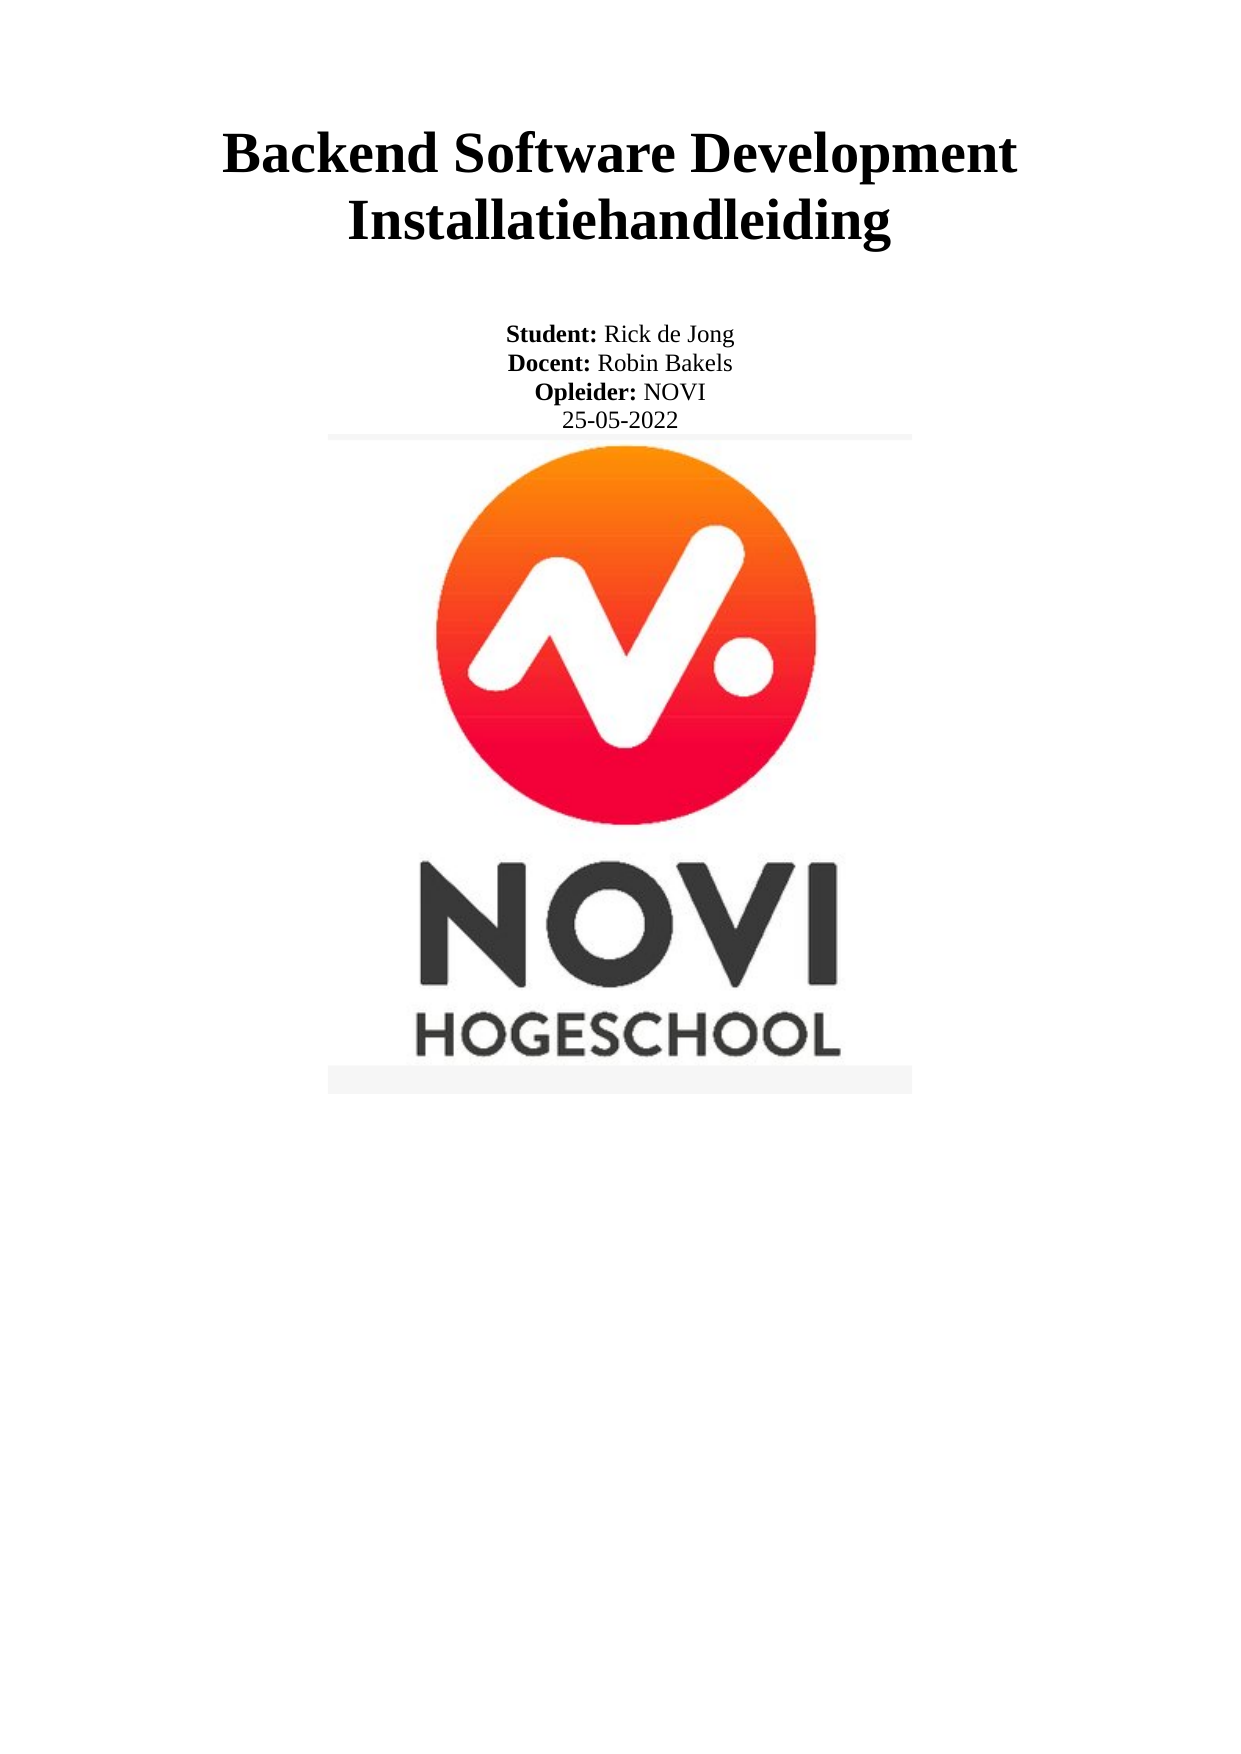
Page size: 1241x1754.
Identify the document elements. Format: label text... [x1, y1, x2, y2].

picture [327, 434, 913, 1094]
text Docent: Robin Bakels [118, 348, 1122, 377]
text 25-05-2022 [118, 406, 1122, 434]
text Student: Rick de Jong [118, 319, 1122, 348]
text Installatiehandleiding [118, 185, 1122, 252]
text Opleider: NOVI [118, 377, 1122, 406]
text Backend Software Development [118, 118, 1122, 185]
